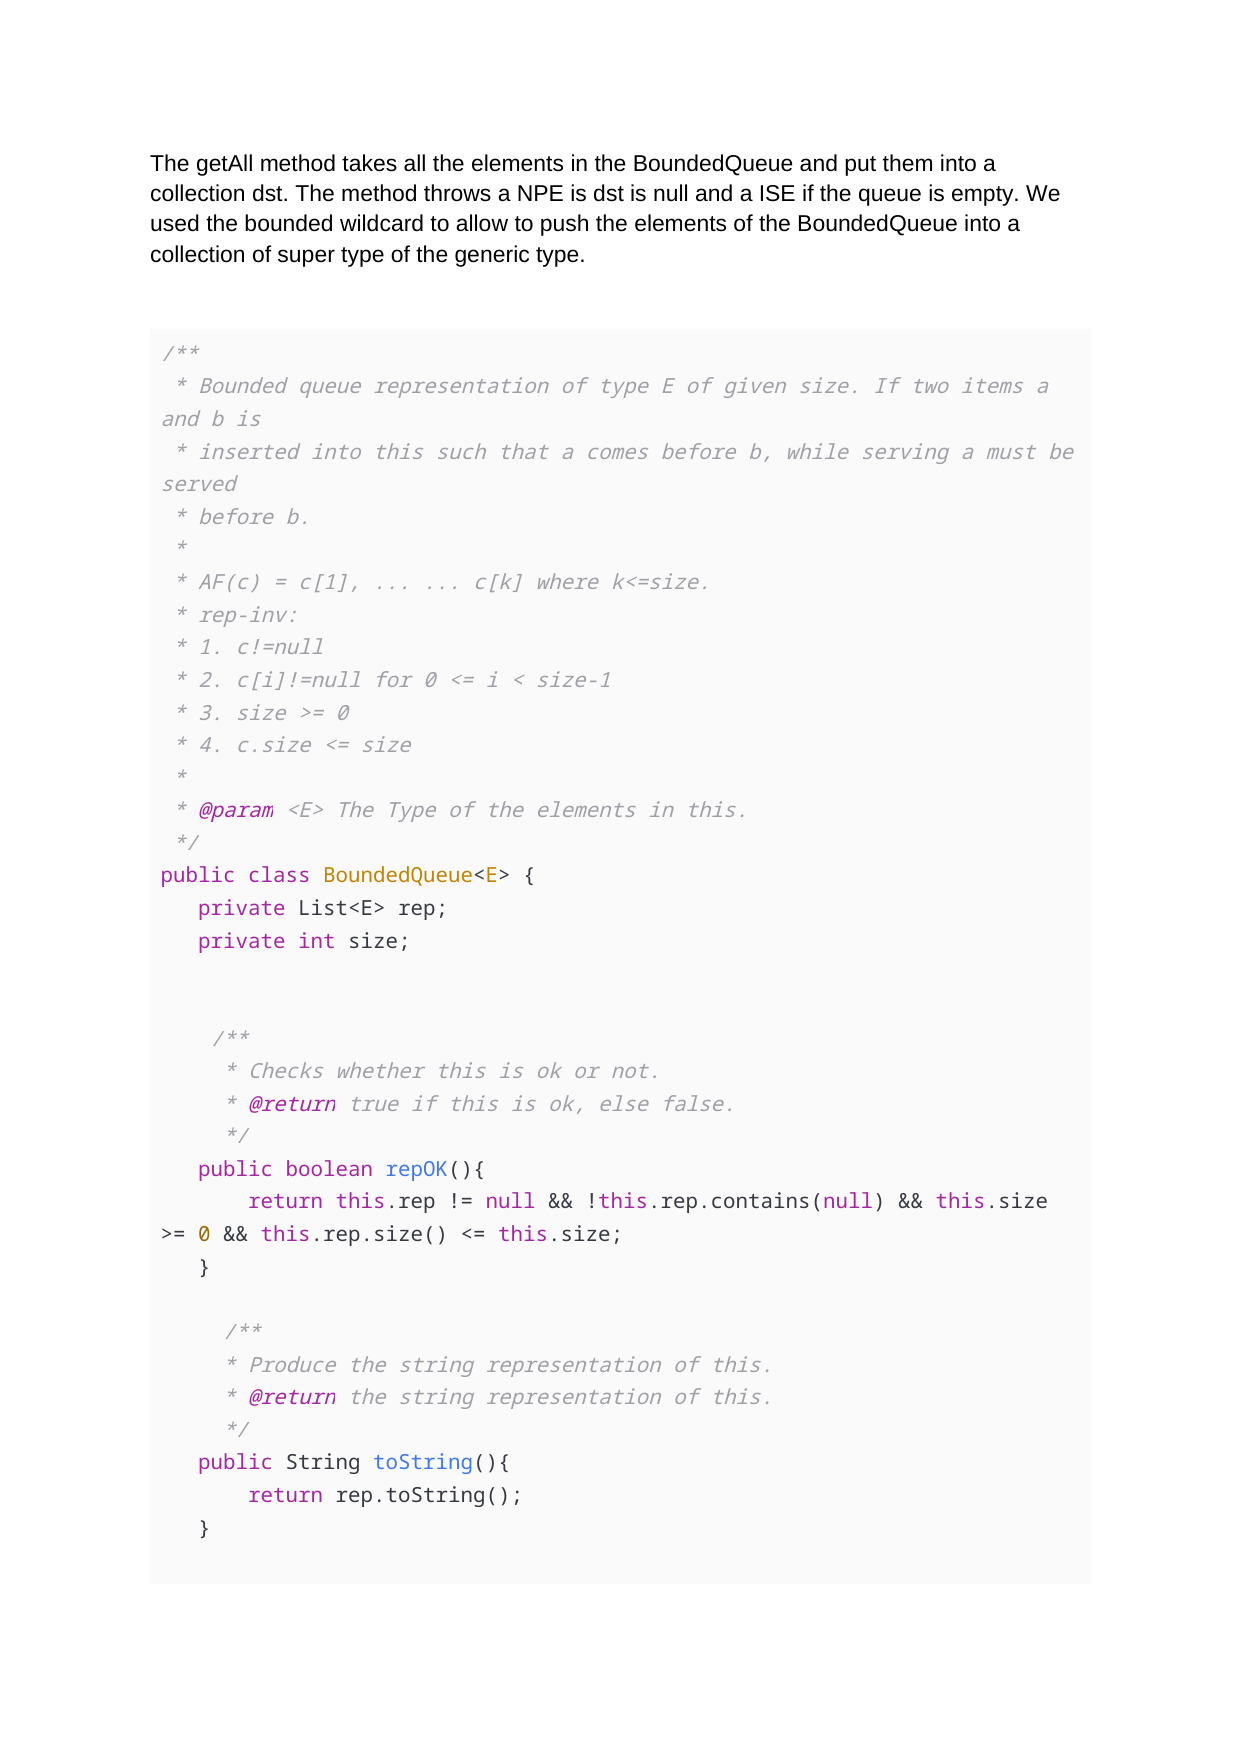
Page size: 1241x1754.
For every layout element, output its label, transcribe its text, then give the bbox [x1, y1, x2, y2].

table_header /** * Bounded queue representation of type E of given size. If two items a and b is * inserted into this such that a comes before b, while serving a must be served * before b. * * AF(c) = c[1], ... ... c[k] where k<=size. * rep-inv: * 1. c!=null * 2. c[i]!=null for 0 <= i < size-1 * 3. size >= 0 * 4. c.size <= size * * @param <E> The Type of the elements in this. */ public class BoundedQueue<E> { private List<E> rep; private int size; /** * Checks whether this is ok or not. * @return true if this is ok, else false. */ public boolean repOK(){ return this.rep != null && !this.rep.contains(null) && this.size >= 0 && this.rep.size() <= this.size; } /** * Produce the string representation of this. * @return the string representation of this. */ public String toString(){ return rep.toString(); } [150, 329, 1091, 1584]
text The getAll method takes all the elements in the BoundedQueue and put them into a collection dst. The method throws a NPE is dst is null and a ISE if the queue is empty. We used the bounded wildcard to allow to push the elements of the BoundedQueue into a collection of super type of the generic type. [150, 150, 1090, 267]
